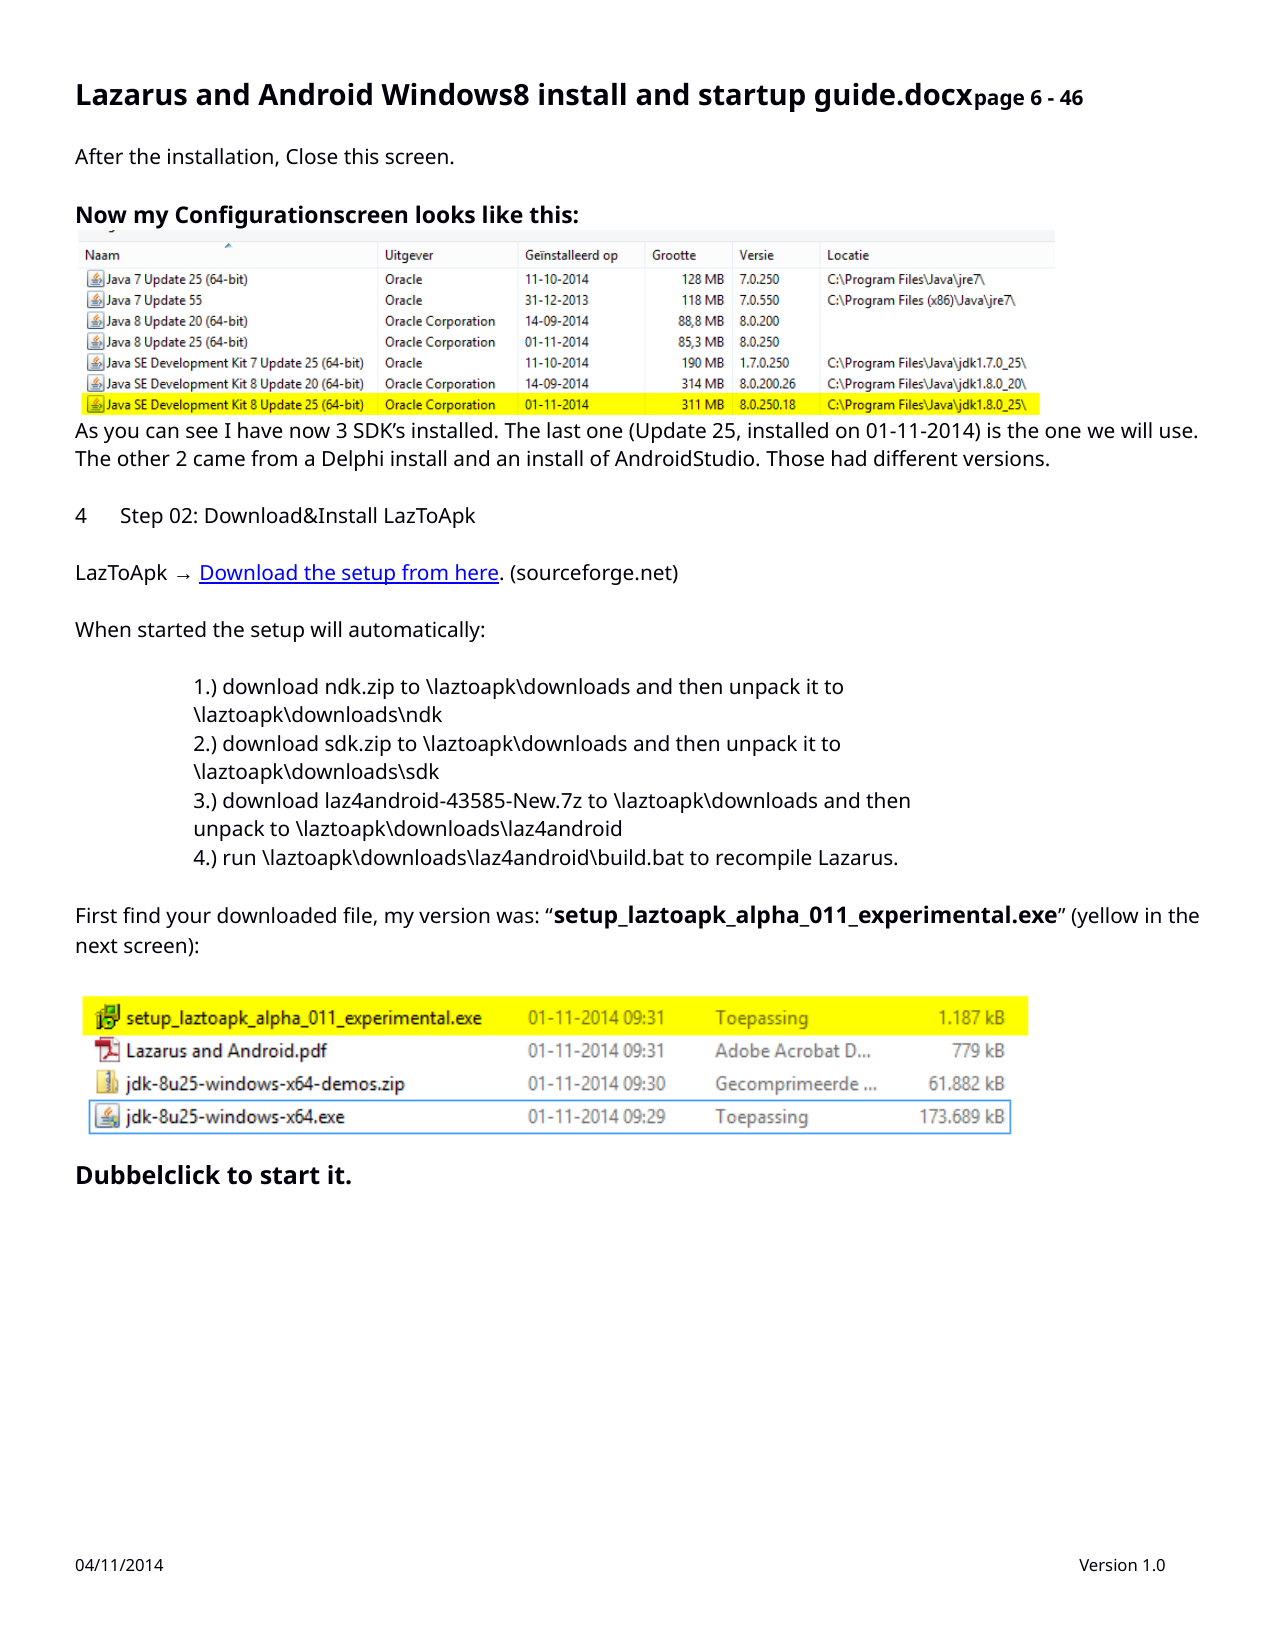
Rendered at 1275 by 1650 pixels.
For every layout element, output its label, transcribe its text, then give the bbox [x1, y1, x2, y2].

text After the installation, Close this screen. [75, 142, 1200, 170]
text 4.) run \laztoapk\downloads\laz4android\build.bat to recompile Lazarus. [193, 843, 1200, 871]
text unpack to \laztoapk\downloads\laz4android [193, 814, 1200, 843]
text \laztoapk\downloads\sdk [193, 757, 1200, 786]
subtitle Step 02: Download&Install LazToApk [75, 501, 1200, 530]
text LazToApk → Download the setup from here. (sourceforge.net) [75, 558, 1200, 587]
text \laztoapk\downloads\ndk [193, 700, 1200, 729]
picture [75, 230, 1055, 416]
text 1.) download ndk.zip to \laztoapk\downloads and then unpack it to [193, 672, 1200, 700]
text The other 2 came from a Delphi install and an install of AndroidStudio. Those had different versions. [75, 444, 1200, 473]
text When started the setup will automatically: [75, 615, 1200, 643]
picture [75, 987, 1055, 1158]
text Dubbelclick to start it. [75, 1157, 1200, 1191]
text Now my Configurationscreen looks like this: [75, 199, 1200, 230]
text First find your downloaded file, my version was: “setup_laztoapk_alpha_011_experimental.exe” (yellow in the next screen): [75, 899, 1200, 959]
text As you can see I have now 3 SDK’s installed. The last one (Update 25, installed on 01-11-2014) is the one we will use. [75, 416, 1200, 444]
text 2.) download sdk.zip to \laztoapk\downloads and then unpack it to [193, 729, 1200, 757]
text 3.) download laz4android-43585-New.7z to \laztoapk\downloads and then [193, 786, 1200, 814]
